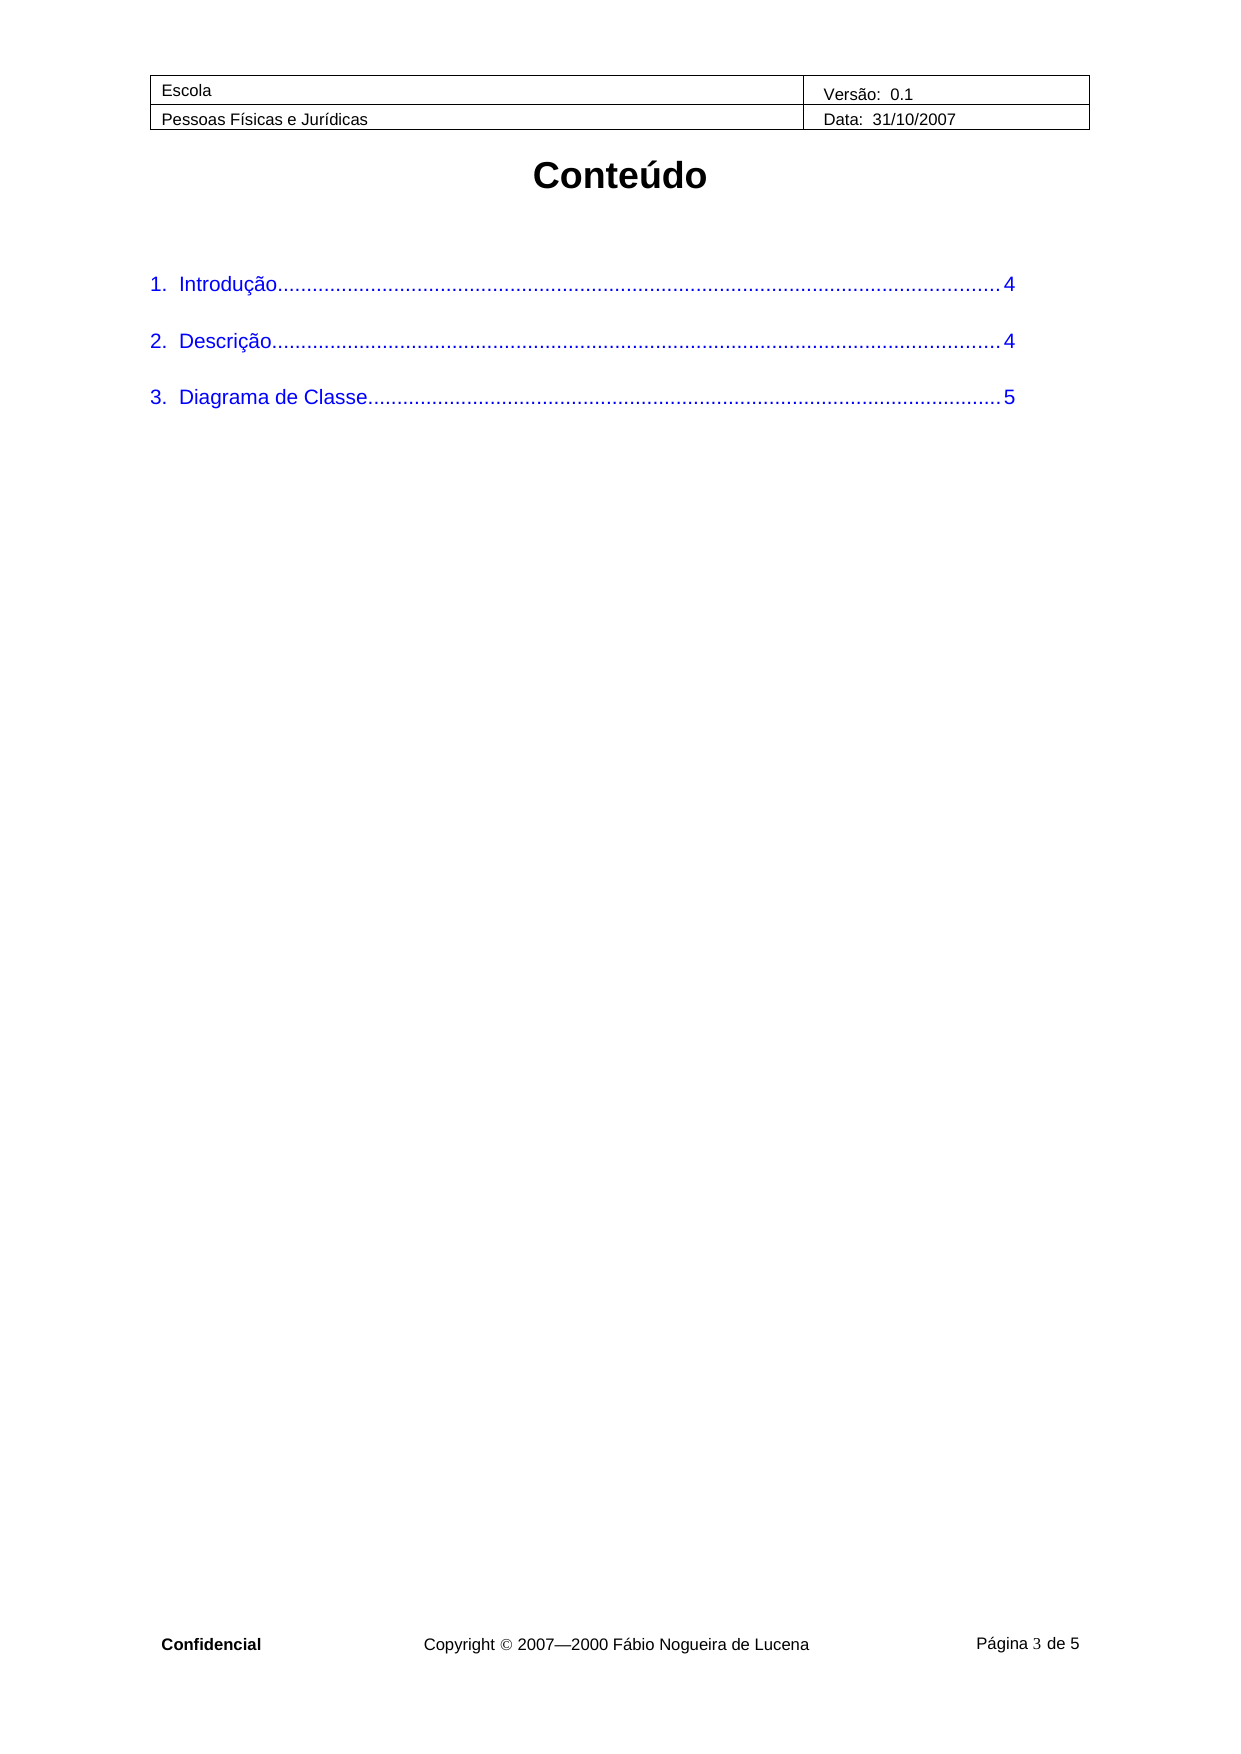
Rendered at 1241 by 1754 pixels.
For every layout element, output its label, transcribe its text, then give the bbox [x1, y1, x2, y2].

text Conteúdo [150, 154, 1090, 196]
text 1. Introdução 4 [150, 271, 1015, 296]
text 3. Diagrama de Classe 5 [150, 384, 1015, 409]
text 2. Descrição 4 [150, 327, 1015, 352]
